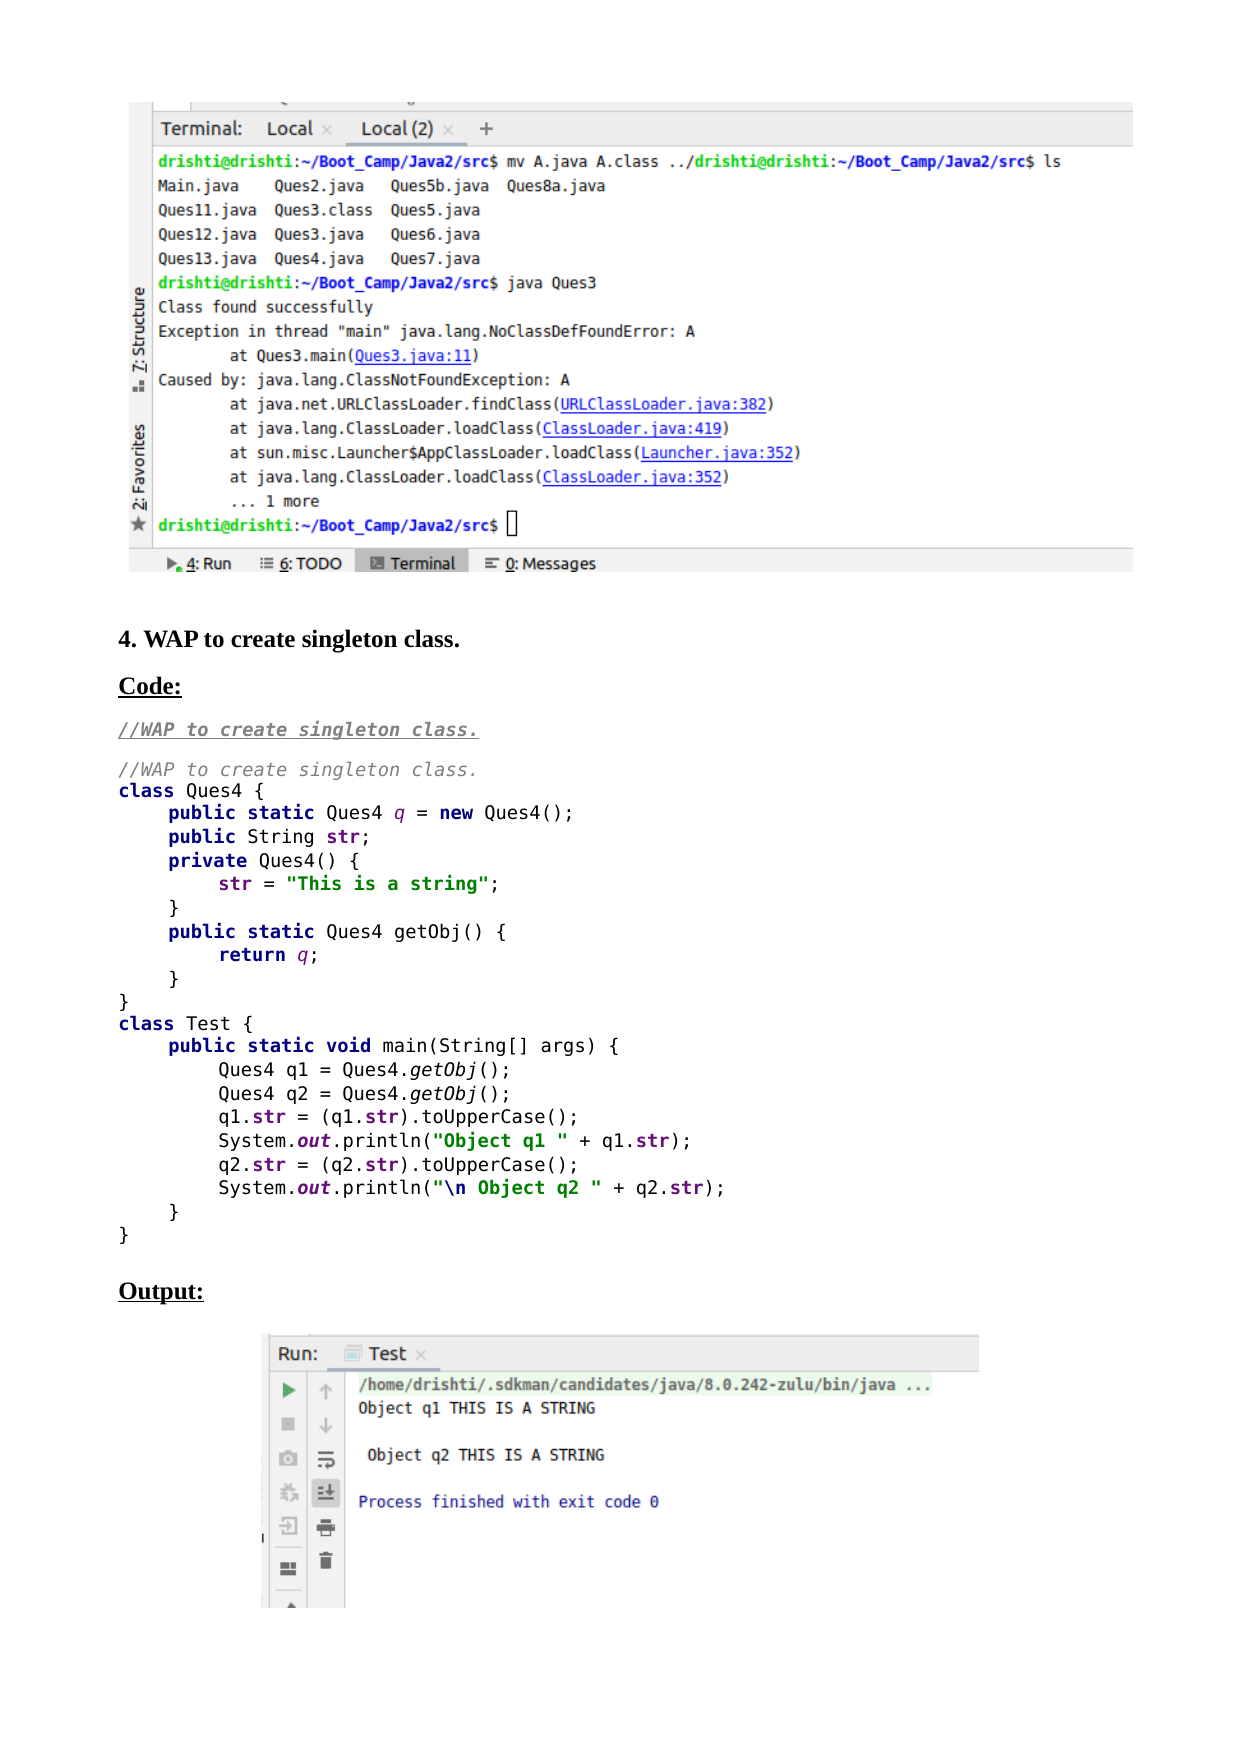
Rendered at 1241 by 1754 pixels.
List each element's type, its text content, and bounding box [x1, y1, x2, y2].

text Ques4 q1 = Ques4.getObj(); [118, 1059, 1122, 1083]
text Code: [118, 671, 1122, 700]
text return q; [118, 944, 1122, 968]
text Ques4 q2 = Ques4.getObj(); [118, 1083, 1122, 1106]
text public static void main(String[] args) { [118, 1035, 1122, 1059]
text q1.str = (q1.str).toUpperCase(); [118, 1106, 1122, 1130]
text //WAP to create singleton class. [118, 719, 1122, 741]
text Output: [118, 1276, 1122, 1304]
text //WAP to create singleton class. [118, 759, 1122, 781]
text } [118, 968, 1122, 992]
text System.out.println("Object q1 " + q1.str); [118, 1130, 1122, 1153]
text } [118, 992, 1122, 1013]
text str = "This is a string"; [118, 873, 1122, 897]
text } [118, 1201, 1122, 1224]
text 4. WAP to create singleton class. [118, 624, 1122, 652]
text public static Ques4 q = new Ques4(); [118, 802, 1122, 826]
text public static Ques4 getObj() { [118, 921, 1122, 944]
text q2.str = (q2.str).toUpperCase(); [118, 1153, 1122, 1177]
text System.out.println("\n Object q2 " + q2.str); [118, 1177, 1122, 1201]
text } [118, 897, 1122, 921]
text public String str; [118, 826, 1122, 850]
picture [129, 102, 1133, 572]
text class Test { [118, 1013, 1122, 1035]
text class Ques4 { [118, 781, 1122, 802]
text } [118, 1224, 1122, 1246]
picture [261, 1334, 980, 1608]
text private Ques4() { [118, 850, 1122, 873]
